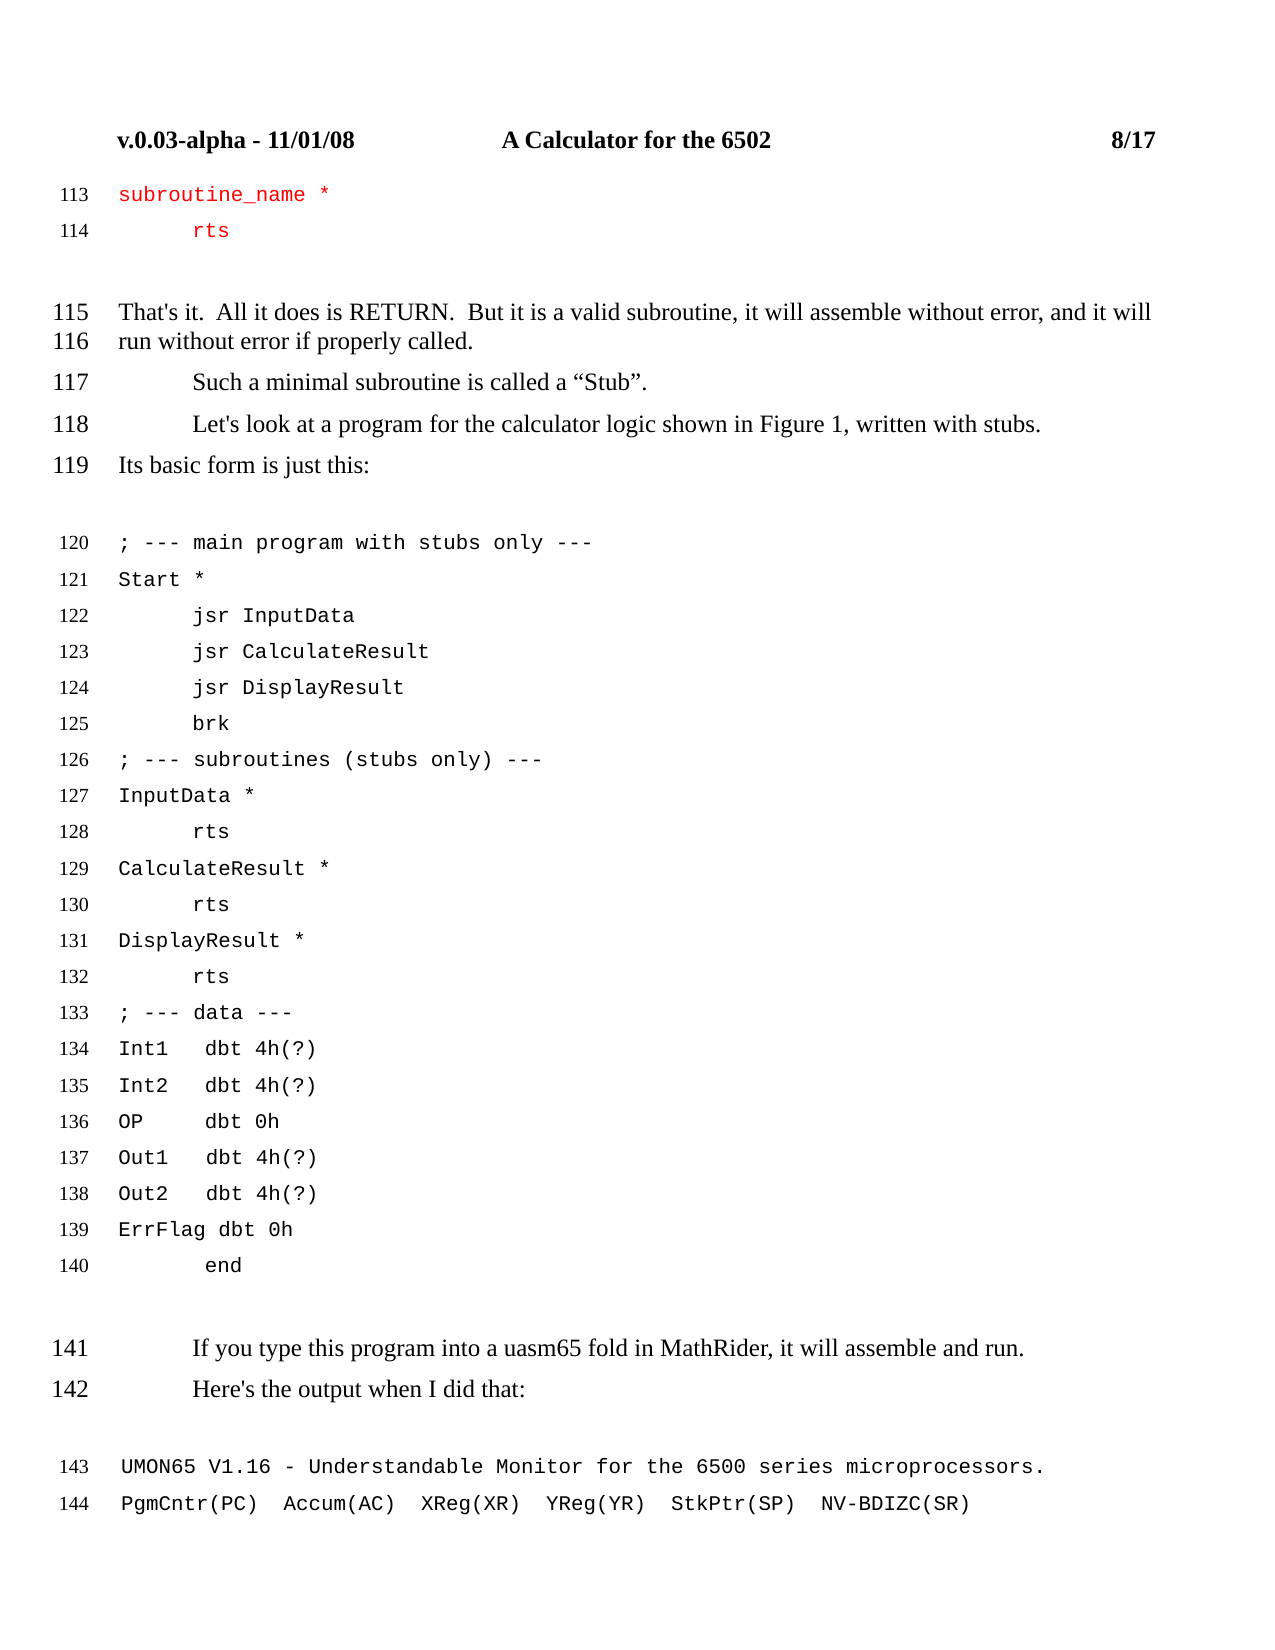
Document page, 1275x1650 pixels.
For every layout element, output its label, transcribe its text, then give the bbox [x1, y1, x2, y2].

text Let's look at a program for the calculator logic shown in Figure 1, written with stubs. [118, 409, 1157, 437]
text That's it. All it does is RETURN. But it is a valid subroutine, it will assemble without error, and it will run without error if properly called. [118, 297, 1157, 355]
text rts [118, 220, 1157, 244]
text rts [118, 822, 1157, 845]
text jsr DisplayResult [118, 677, 1157, 701]
text ; --- data --- [118, 1002, 1157, 1026]
text Start * [118, 568, 1157, 592]
text Int1 dbt 4h(?) [118, 1038, 1157, 1062]
text jsr CalculateResult [118, 641, 1157, 664]
text rts [118, 894, 1157, 917]
text If you type this program into a uasm65 fold in MathRider, it will assemble and run. [118, 1333, 1157, 1361]
text end [118, 1255, 1157, 1279]
text rts [118, 966, 1157, 990]
text Int2 dbt 4h(?) [118, 1074, 1157, 1098]
text ErrFlag dbt 0h [118, 1219, 1157, 1243]
text jsr InputData [118, 605, 1157, 628]
text Out2 dbt 4h(?) [118, 1183, 1157, 1207]
text UMON65 V1.16 - Understandable Monitor for the 6500 series microprocessors. [121, 1456, 1157, 1480]
text InputData * [118, 785, 1157, 809]
text Out1 dbt 4h(?) [118, 1147, 1157, 1171]
text OP dbt 0h [118, 1111, 1157, 1134]
text DisplayResult * [118, 930, 1157, 954]
text Here's the output when I did that: [118, 1374, 1157, 1403]
text PgmCntr(PC) Accum(AC) XReg(XR) YReg(YR) StkPtr(SP) NV-BDIZC(SR) [121, 1493, 1157, 1516]
text ; --- subroutines (stubs only) --- [118, 749, 1157, 773]
text CalculateResult * [118, 858, 1157, 881]
text ; --- main program with stubs only --- [118, 532, 1157, 556]
text subroutine_name * [118, 184, 1157, 207]
text Its basic form is just this: [118, 450, 1157, 479]
text Such a minimal subroutine is called a “Stub”. [118, 367, 1157, 396]
text brk [118, 713, 1157, 737]
